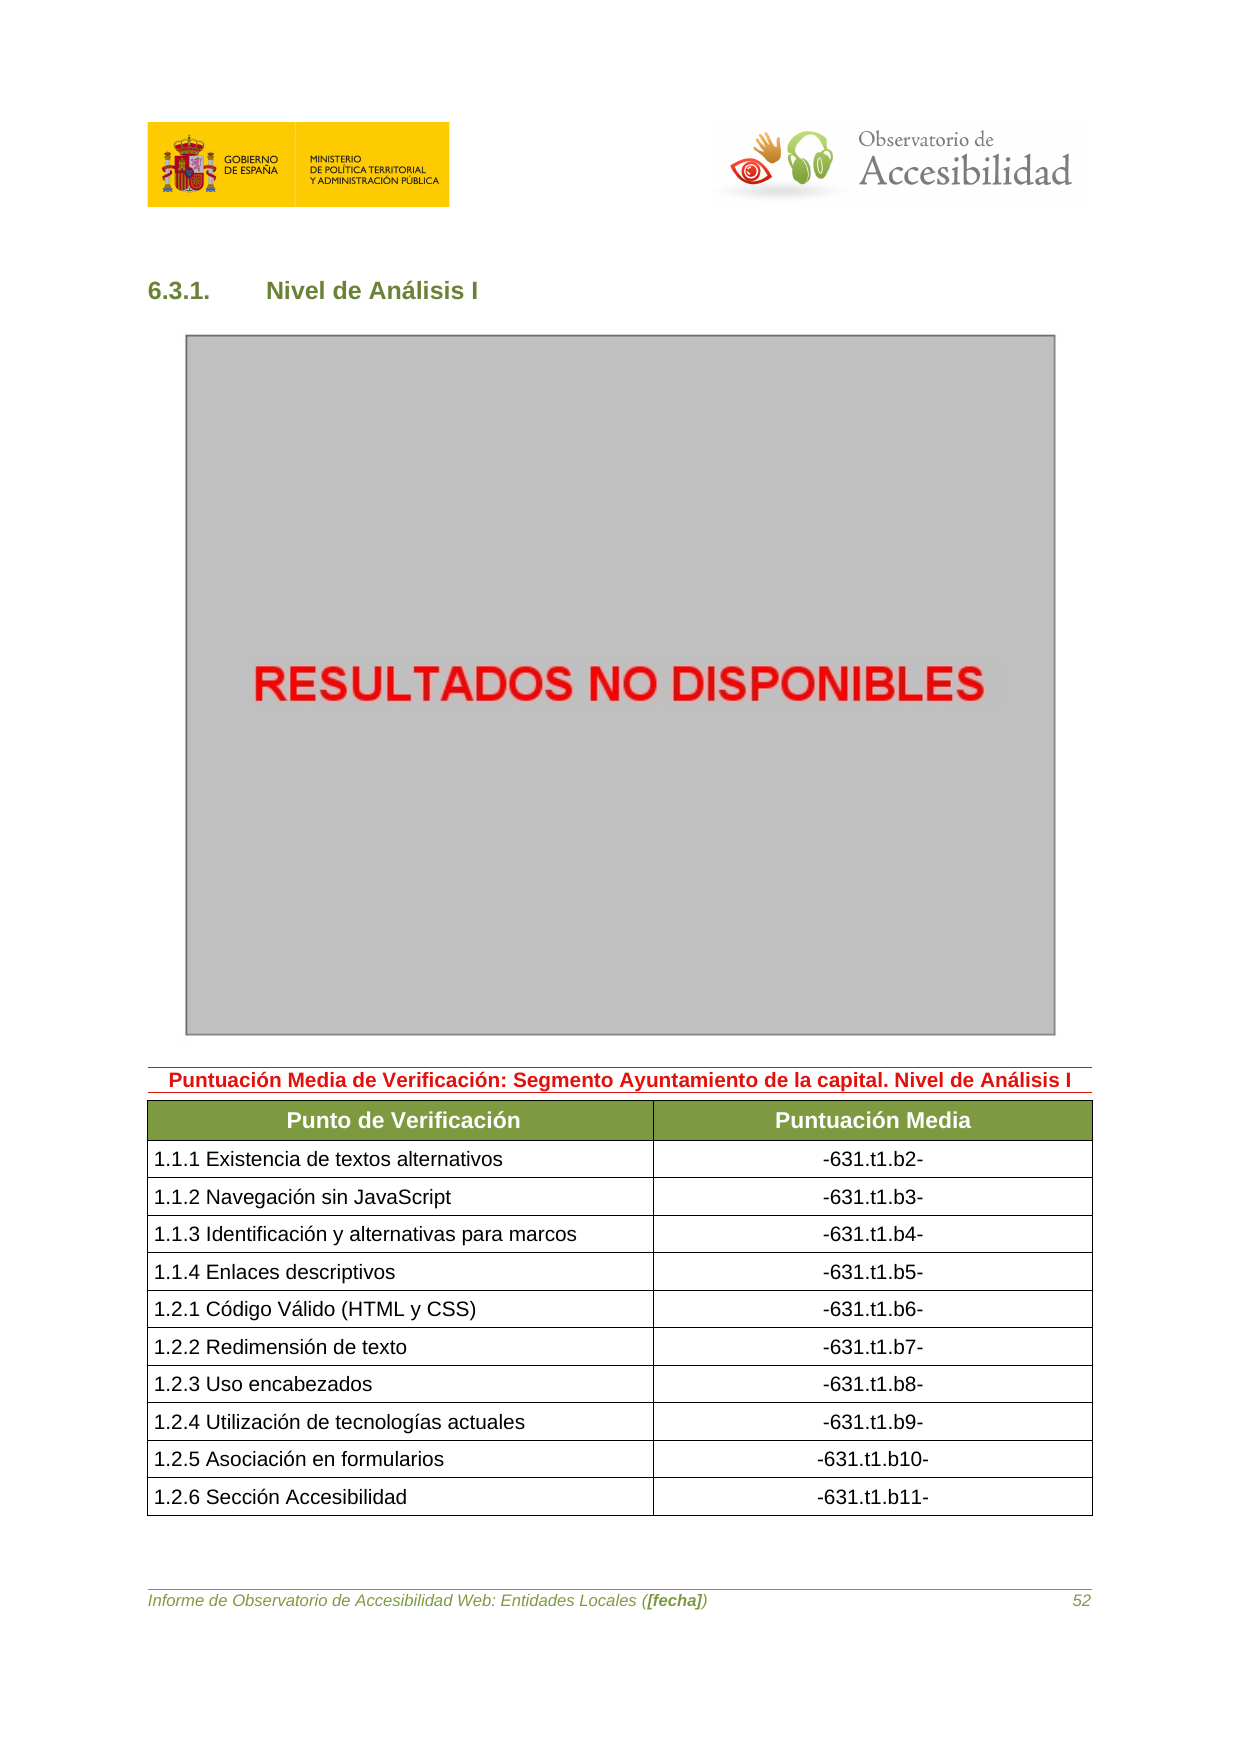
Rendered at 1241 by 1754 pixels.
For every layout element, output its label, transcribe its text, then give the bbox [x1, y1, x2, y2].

table_cell -631.t1.b2- [654, 1141, 1092, 1177]
table_cell 1.2.5 Asociación en formularios [148, 1441, 653, 1477]
table_cell 1.2.4 Utilización de tecnologías actuales [148, 1403, 653, 1440]
table_cell -631.t1.b8- [654, 1366, 1092, 1402]
table_cell 1.2.3 Uso encabezados [148, 1366, 653, 1402]
table_cell -631.t1.b6- [654, 1291, 1092, 1327]
list Nivel de Análisis I [148, 276, 1092, 304]
table_cell 1.1.3 Identificación y alternativas para marcos [148, 1216, 653, 1252]
table_header Puntuación Media [654, 1101, 1092, 1140]
table_cell -631.t1.b4- [654, 1216, 1092, 1252]
table_cell 1.2.2 Redimensión de texto [148, 1328, 653, 1365]
table_cell 1.1.1 Existencia de textos alternativos [148, 1141, 653, 1177]
table_header Punto de Verificación [148, 1101, 653, 1140]
table_cell -631.t1.b3- [654, 1178, 1092, 1215]
table_cell -631.t1.b7- [654, 1328, 1092, 1365]
text Puntuación Media de Verificación: Segmento Ayuntamiento de la capital. Nivel de Análisis I [148, 1068, 1092, 1092]
table_cell -631.t1.b11- [654, 1478, 1092, 1515]
table_cell 1.2.6 Sección Accesibilidad [148, 1478, 653, 1515]
table_cell 1.1.4 Enlaces descriptivos [148, 1253, 653, 1290]
table_cell -631.t1.b10- [654, 1441, 1092, 1477]
table_cell 1.1.2 Navegación sin JavaScript [148, 1178, 653, 1215]
table_cell -631.t1.b5- [654, 1253, 1092, 1290]
table_cell -631.t1.b9- [654, 1403, 1092, 1440]
table_cell 1.2.1 Código Válido (HTML y CSS) [148, 1291, 653, 1327]
